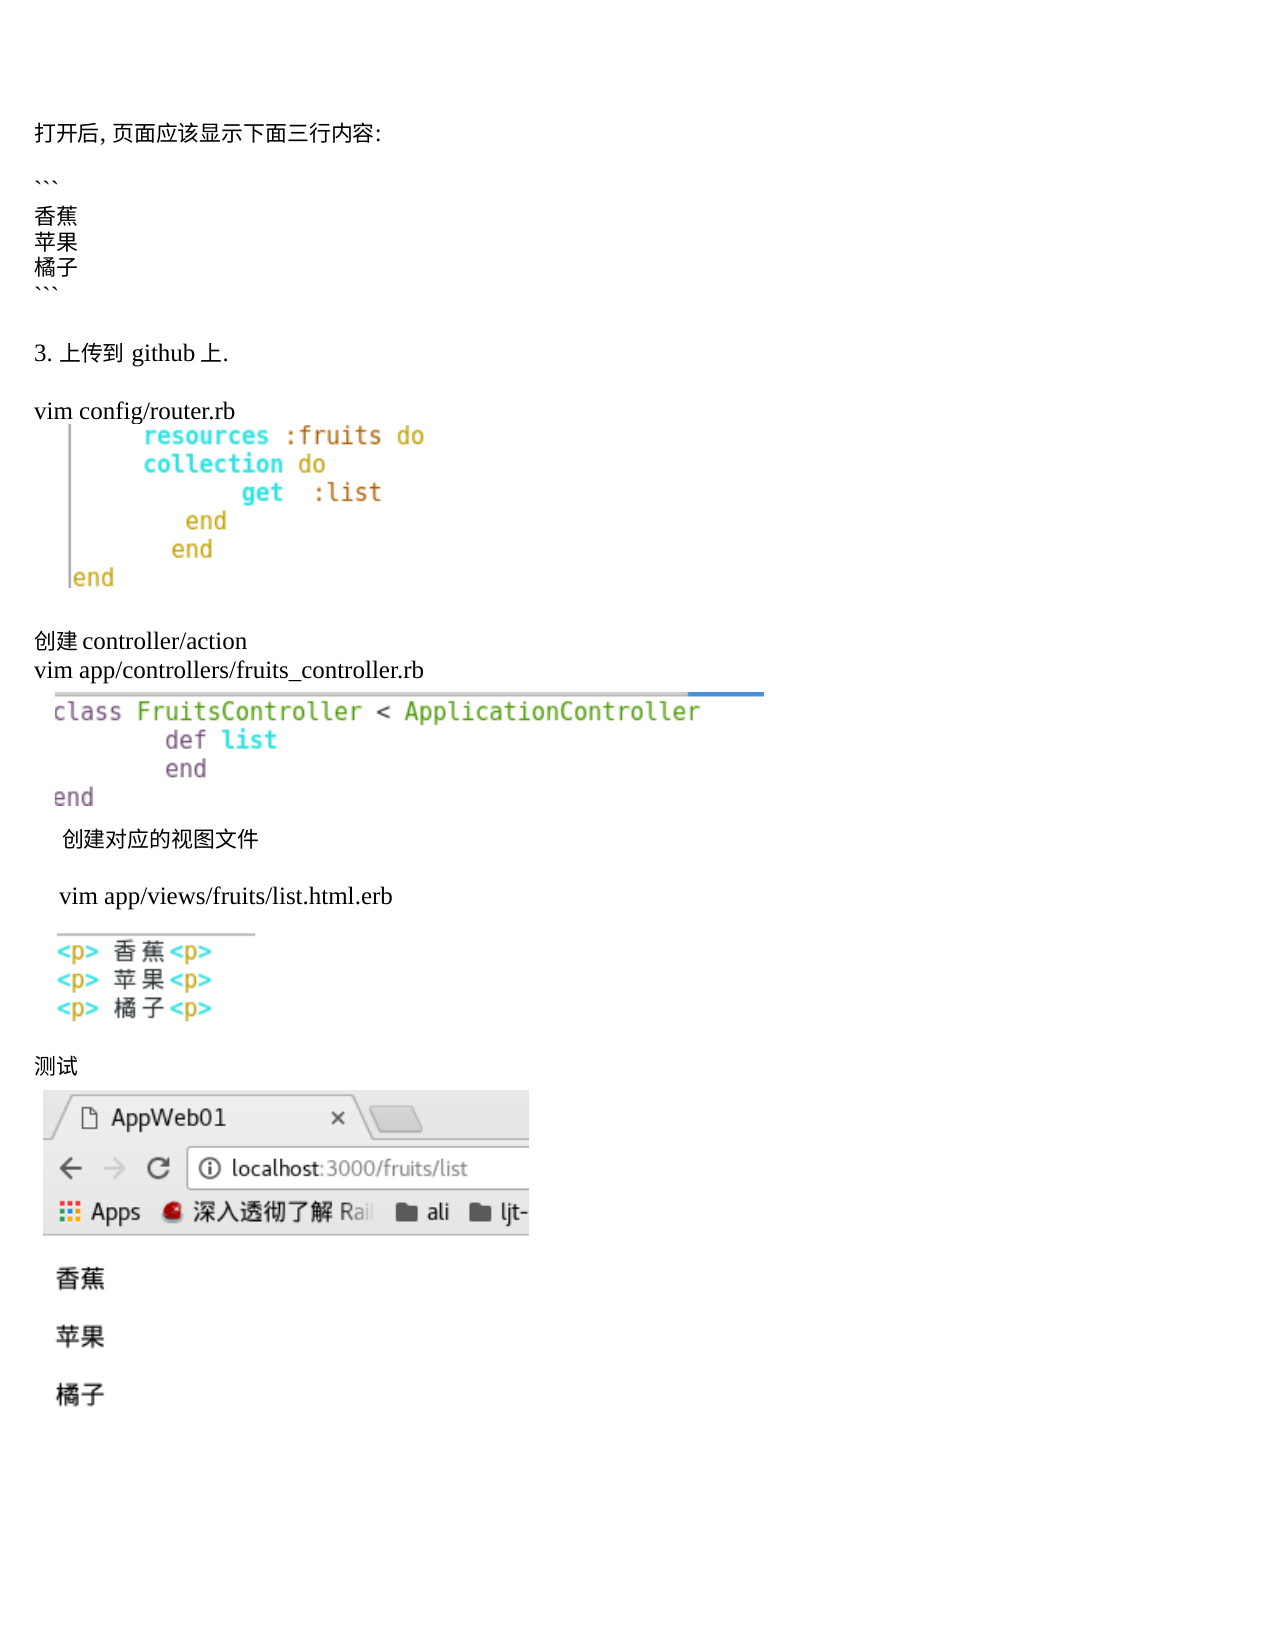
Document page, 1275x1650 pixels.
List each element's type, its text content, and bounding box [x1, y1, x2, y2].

text vim config/router.rb [34, 396, 1213, 425]
text 香蕉 [34, 204, 1213, 230]
text 橘子 [34, 255, 1213, 281]
picture [68, 424, 533, 588]
text 创建对应的视图文件 [62, 827, 1213, 853]
picture [54, 692, 764, 806]
text vim app/views/fruits/list.html.erb [34, 881, 1213, 910]
text 苹果 [34, 230, 1213, 255]
text 3. 上传到 github上. [34, 338, 1213, 367]
text 测试 [34, 1054, 1213, 1079]
text ``` [34, 281, 1213, 310]
picture [43, 1090, 529, 1435]
text 打开后, 页面应该显示下面三行内容: [34, 118, 1213, 147]
picture [57, 933, 256, 1023]
text 创建controller/action [34, 626, 1213, 655]
text vim app/controllers/fruits_controller.rb [34, 655, 1213, 683]
text ``` [34, 176, 1213, 204]
